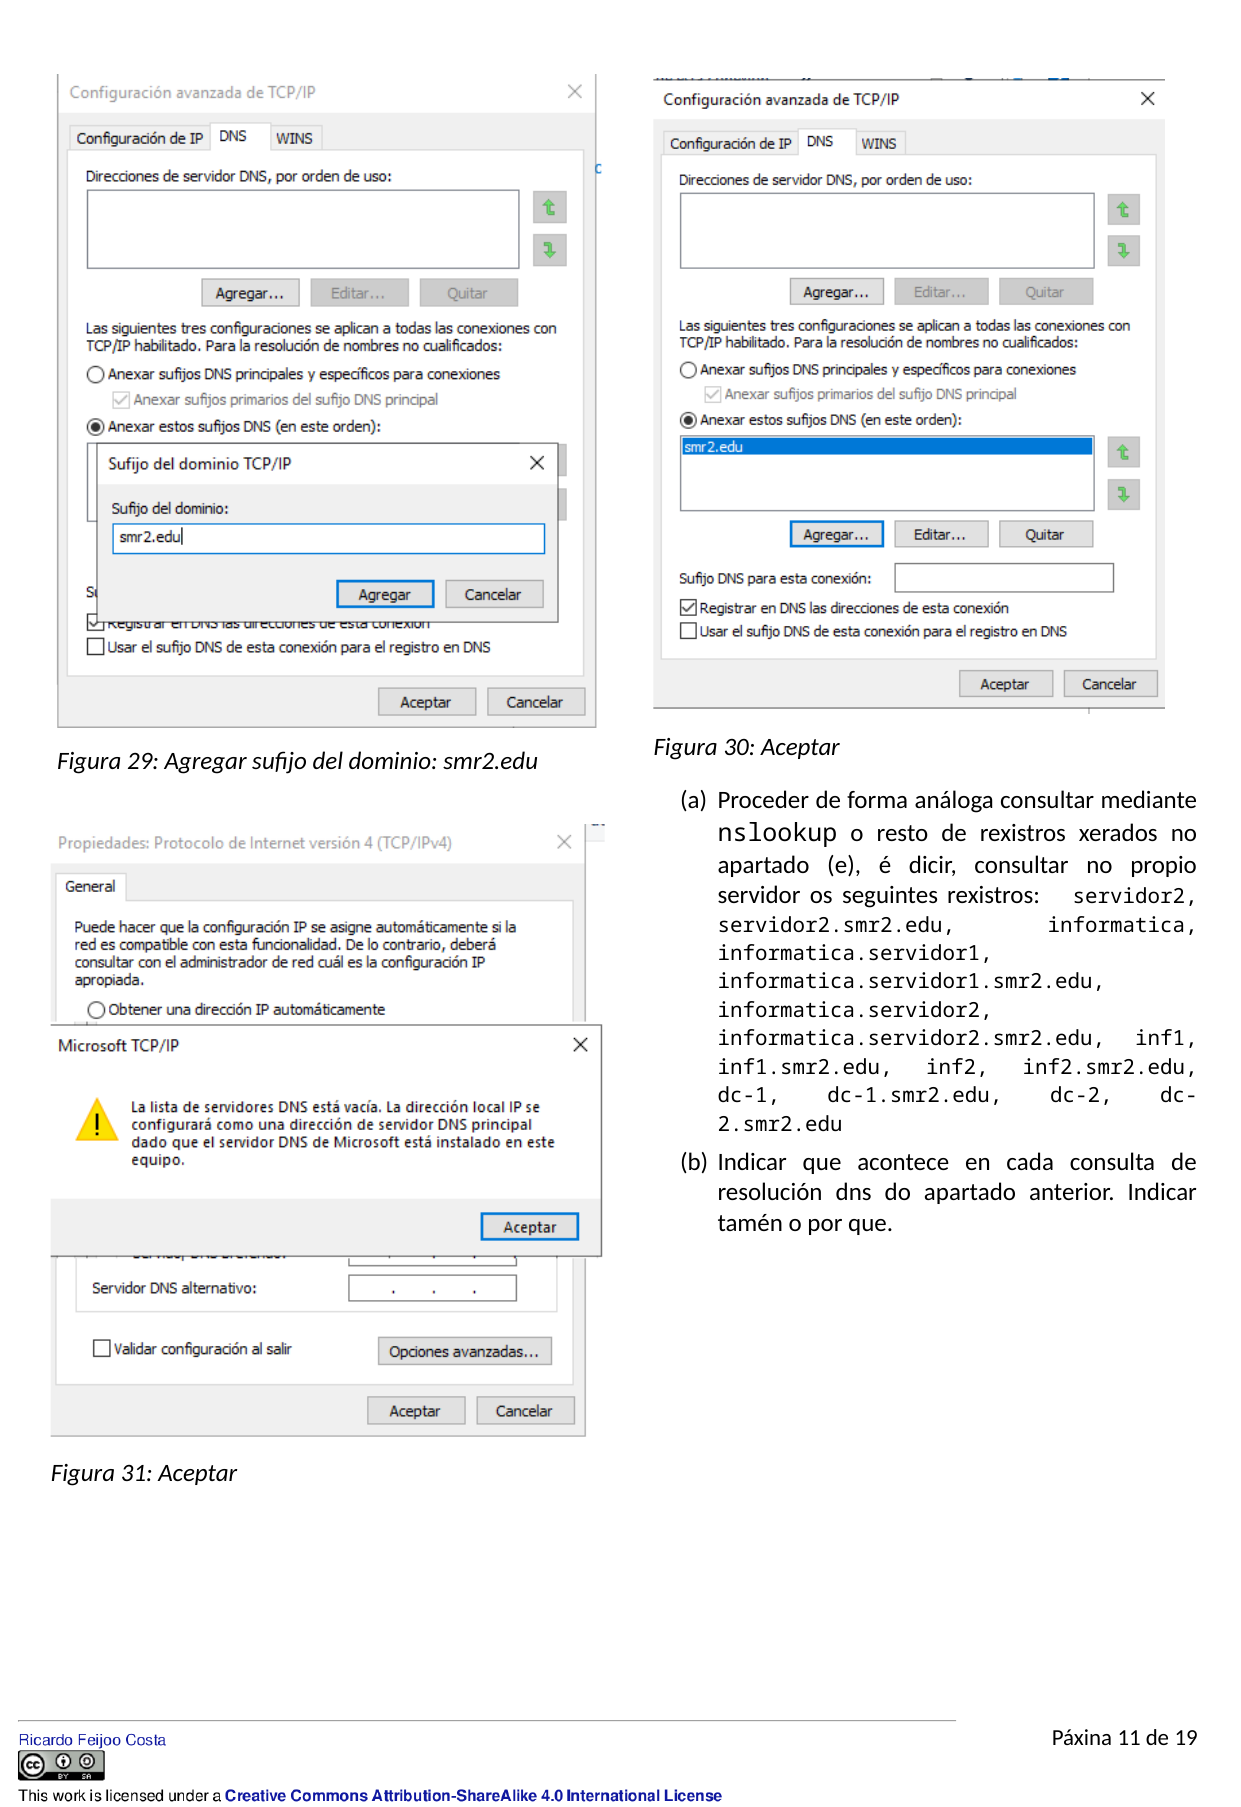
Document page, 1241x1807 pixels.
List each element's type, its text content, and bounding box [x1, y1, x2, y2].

text Figura 31: Aceptar [51, 1441, 605, 1488]
text Figura 29: Agregar sufijo del dominio: smr2.edu [57, 728, 602, 775]
list Indicar que acontece en cada consulta de resolución dns do apartado anterior. Indicar tamén o por que. [605, 1146, 1197, 1238]
list Proceder de forma análoga consultar mediante nslookup o resto de rexistros xerados no apartado (e), é dicir, consultar no propio servidor os seguintes rexistros: servidor2, servidor2.smr2.edu, informatica, informatica.servidor1, informatica.servidor1.smr2.edu, informatica.servidor2, informatica.servidor2.smr2.edu, inf1, inf1.smr2.edu, inf2, inf2.smr2.edu, dc-1, dc-1.smr2.edu, dc-2, dc-2.smr2.edu [120, 423, 1197, 1137]
picture [56, 74, 602, 728]
picture [653, 78, 1165, 714]
picture [50, 824, 605, 1441]
picture [8, 1715, 957, 1806]
text Figura 30: Aceptar [653, 714, 1165, 761]
